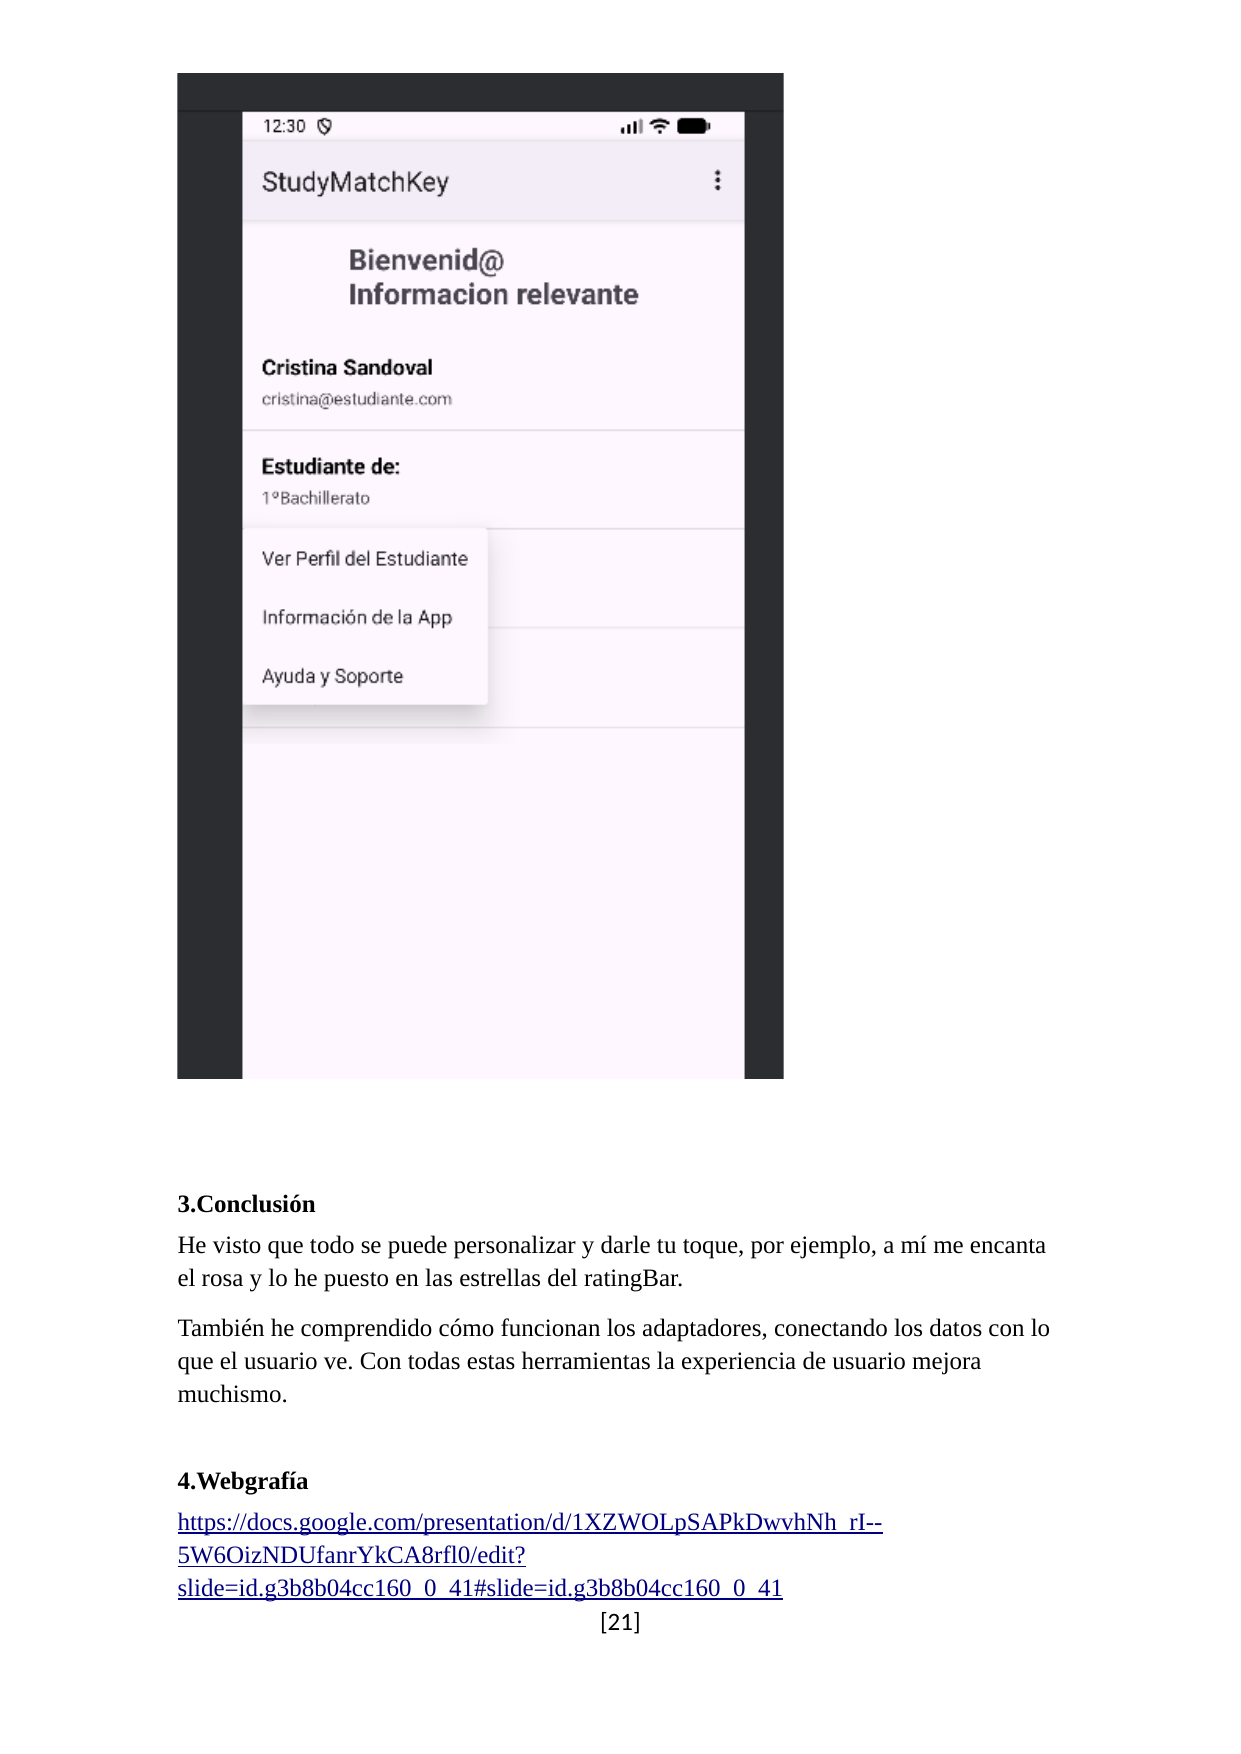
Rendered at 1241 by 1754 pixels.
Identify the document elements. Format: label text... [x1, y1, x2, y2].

text También he comprendido cómo funcionan los adaptadores, conectando los datos con lo que el usuario ve. Con todas estas herramientas la experiencia de usuario mejora muchismo. [177, 1313, 1063, 1408]
text He visto que todo se puede personalizar y darle tu toque, por ejemplo, a mí me encanta el rosa y lo he puesto en las estrellas del ratingBar. [177, 1230, 1063, 1292]
subtitle 3.Conclusión [177, 1189, 1063, 1218]
subtitle 4.Webgrafía [177, 1466, 1063, 1495]
text https://docs.google.com/presentation/d/1XZWOLpSAPkDwvhNh_rI--5W6OizNDUfanrYkCA8rfl0/edit?slide=id.g3b8b04cc160_0_41#slide=id.g3b8b04cc160_0_41 [177, 1507, 1063, 1602]
